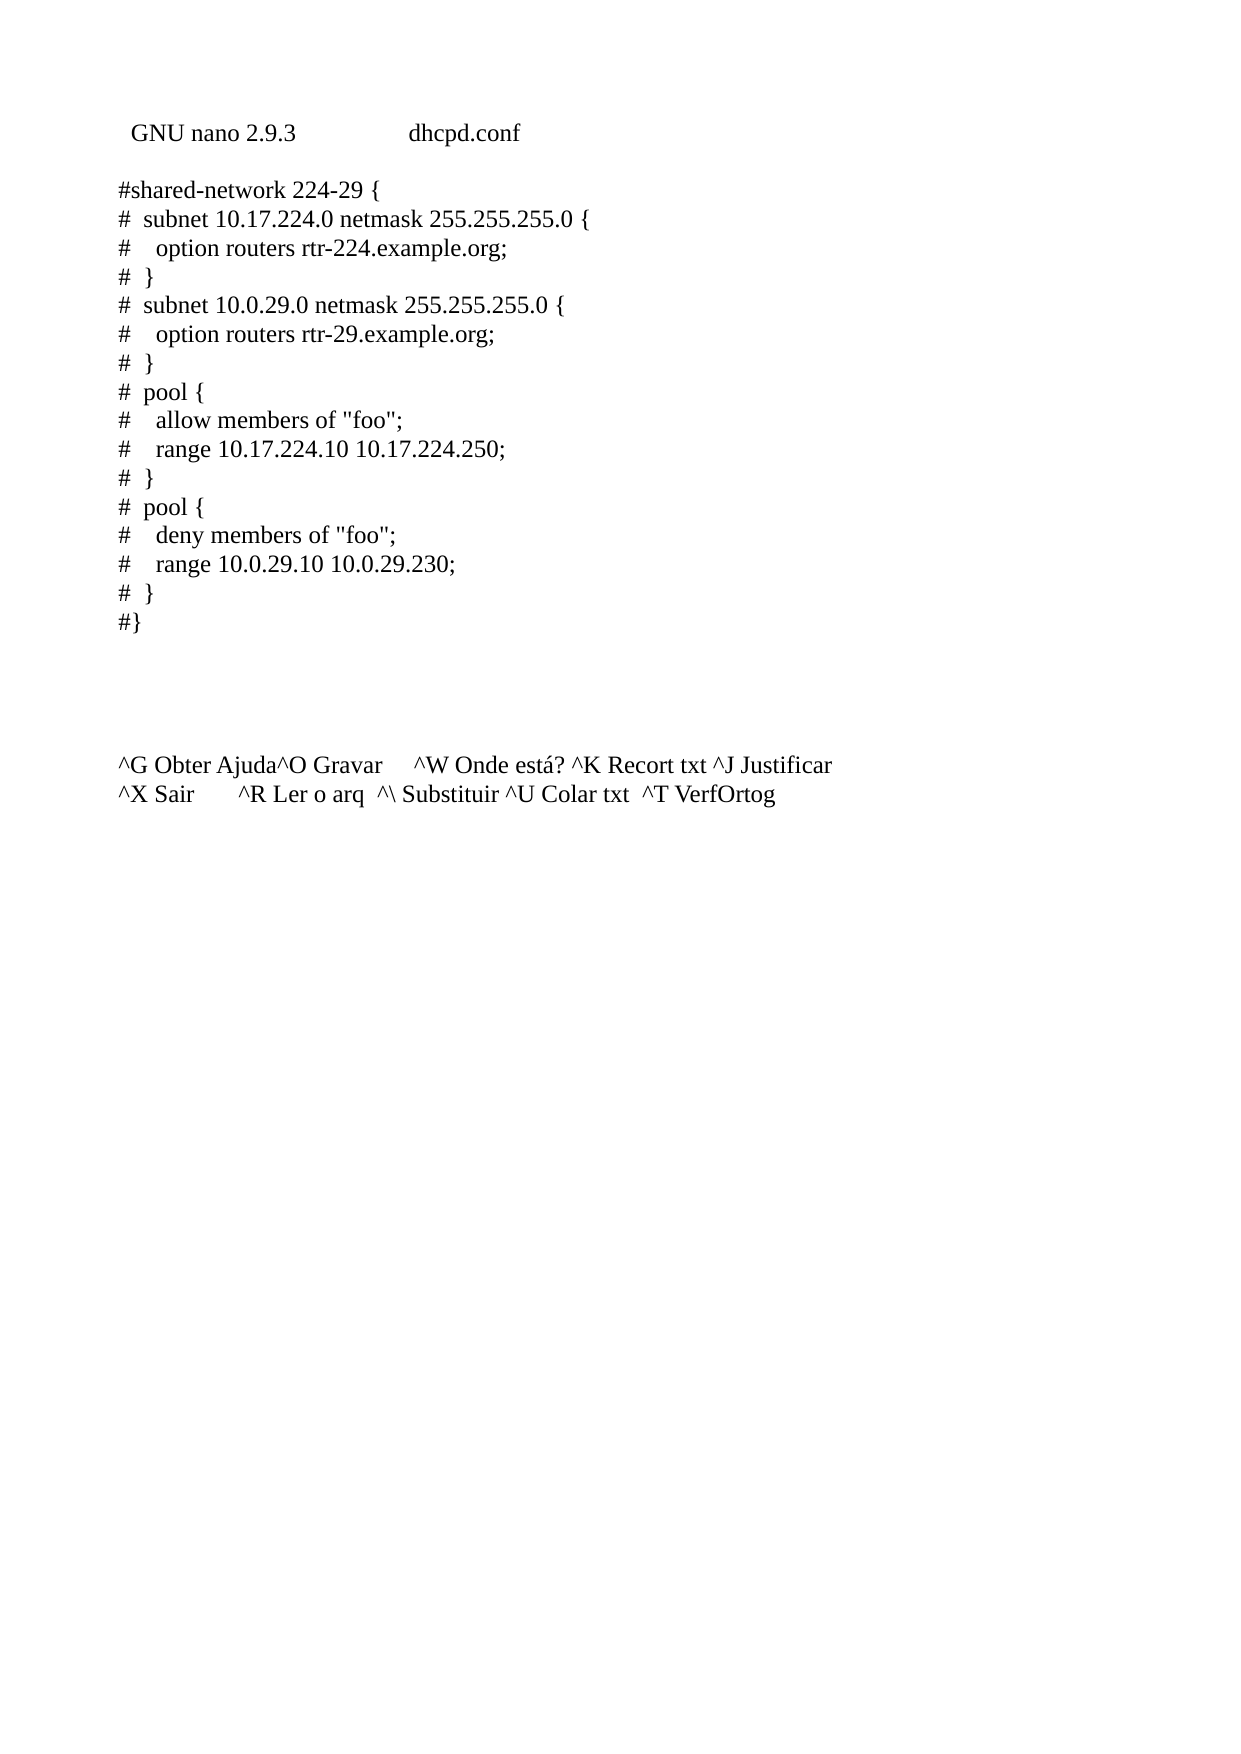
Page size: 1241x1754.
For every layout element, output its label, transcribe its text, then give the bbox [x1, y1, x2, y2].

text # range 10.17.224.10 10.17.224.250; [118, 434, 1122, 463]
text # range 10.0.29.10 10.0.29.230; [118, 549, 1122, 578]
text ^X Sair ^R Ler o arq ^\ Substituir ^U Colar txt ^T VerfOrtog [118, 779, 1122, 808]
text # } [118, 463, 1122, 492]
text # pool { [118, 377, 1122, 406]
text # allow members of "foo"; [118, 406, 1122, 434]
text # option routers rtr-29.example.org; [118, 319, 1122, 348]
text ^G Obter Ajuda^O Gravar ^W Onde está? ^K Recort txt ^J Justificar [118, 751, 1122, 779]
text # pool { [118, 492, 1122, 521]
text # deny members of "foo"; [118, 521, 1122, 549]
text #shared-network 224-29 { [118, 176, 1122, 204]
text GNU nano 2.9.3 dhcpd.conf [118, 118, 1122, 147]
text # } [118, 262, 1122, 291]
text # option routers rtr-224.example.org; [118, 233, 1122, 262]
text # } [118, 578, 1122, 607]
text # subnet 10.17.224.0 netmask 255.255.255.0 { [118, 204, 1122, 233]
text #} [118, 607, 1122, 636]
text # } [118, 348, 1122, 377]
text # subnet 10.0.29.0 netmask 255.255.255.0 { [118, 291, 1122, 319]
